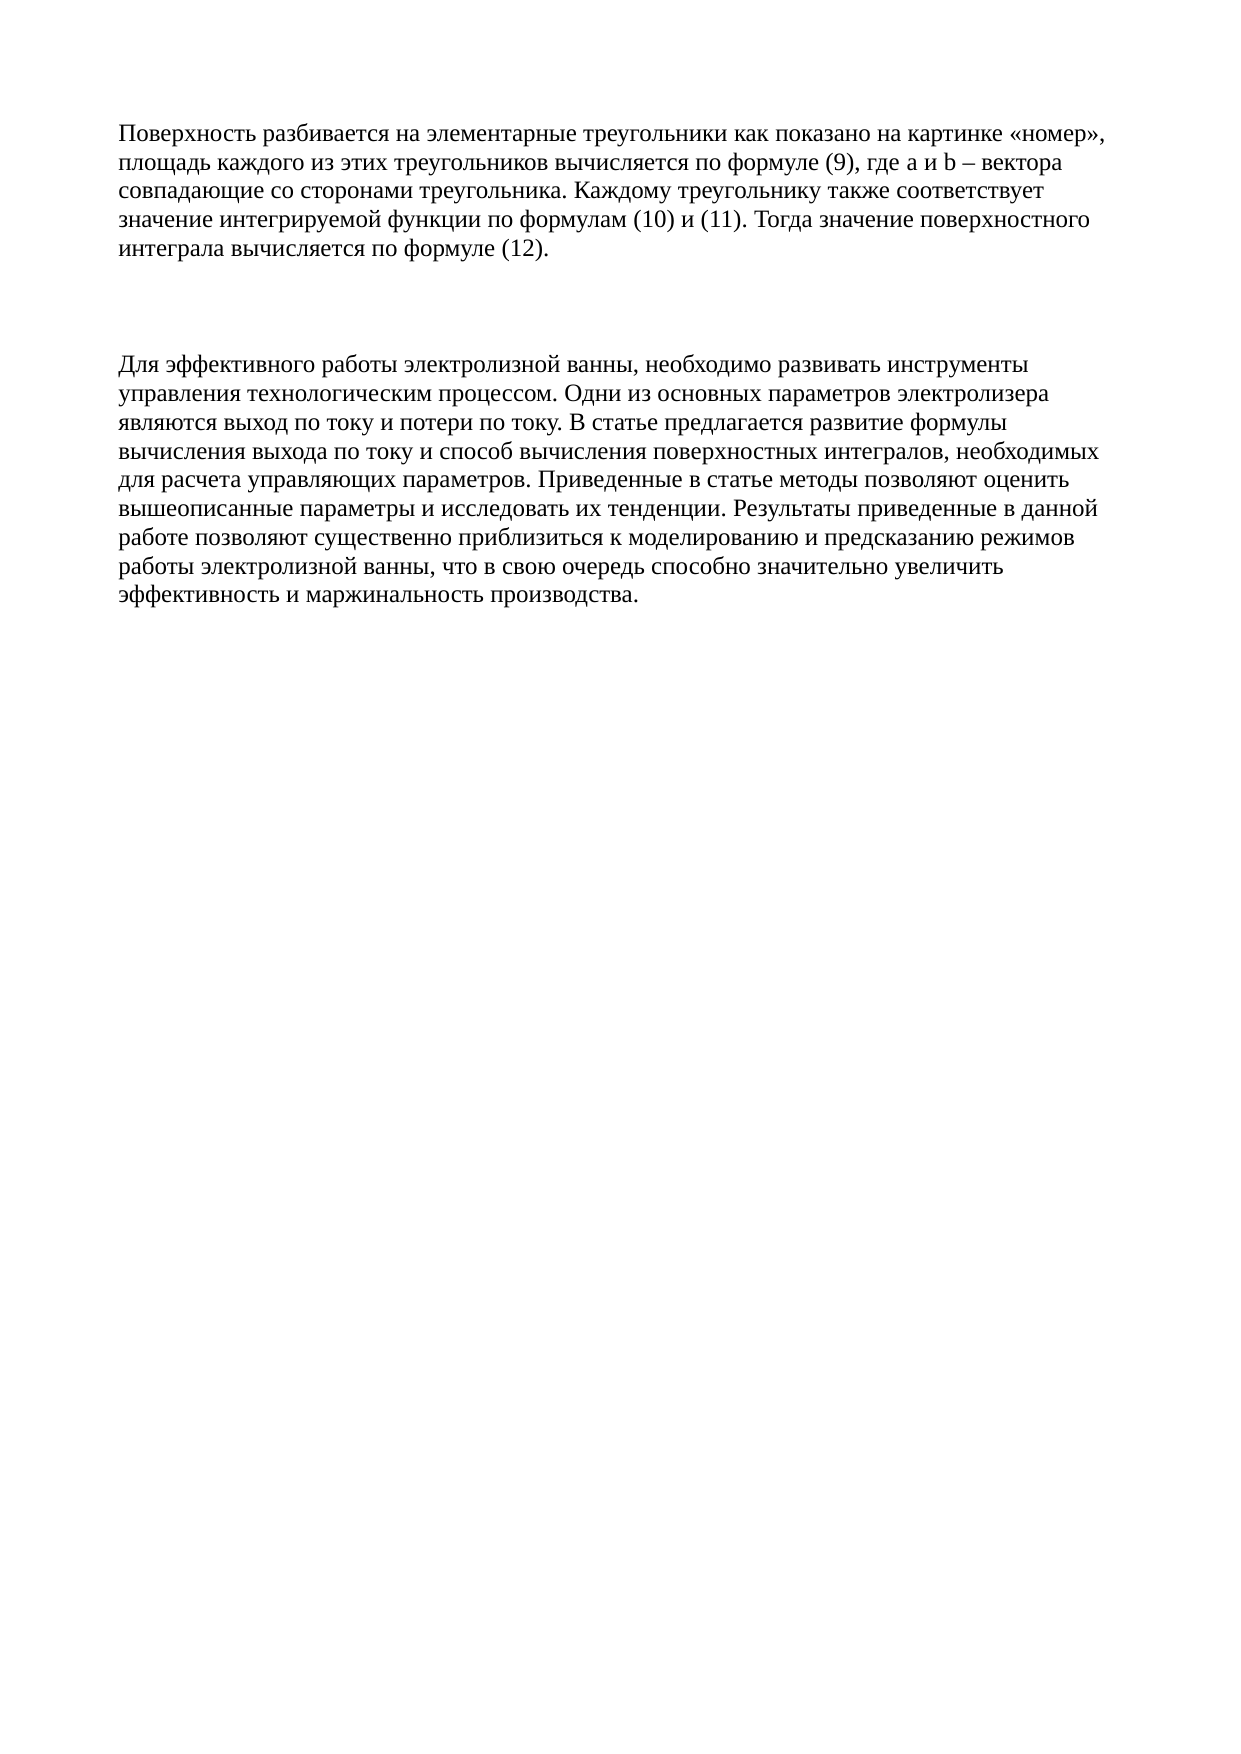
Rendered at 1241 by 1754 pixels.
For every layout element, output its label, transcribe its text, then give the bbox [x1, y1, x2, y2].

text Поверхность разбивается на элементарные треугольники как показано на картинке «номер», площадь каждого из этих треугольников вычисляется по формуле (9), где a и b – вектора совпадающие со сторонами треугольника. Каждому треугольнику также соответствует значение интегрируемой функции по формулам (10) и (11). Тогда значение поверхностного интеграла вычисляется по формуле (12). [118, 118, 1122, 262]
text Для эффективного работы электролизной ванны, необходимо развивать инструменты управления технологическим процессом. Одни из основных параметров электролизера являются выход по току и потери по току. В статье предлагается развитие формулы вычисления выхода по току и способ вычисления поверхностных интегралов, необходимых для расчета управляющих параметров. Приведенные в статье методы позволяют оценить вышеописанные параметры и исследовать их тенденции. Результаты приведенные в данной работе позволяют существенно приблизиться к моделированию и предсказанию режимов работы электролизной ванны, что в свою очередь способно значительно увеличить эффективность и маржинальность производства. [118, 349, 1122, 608]
